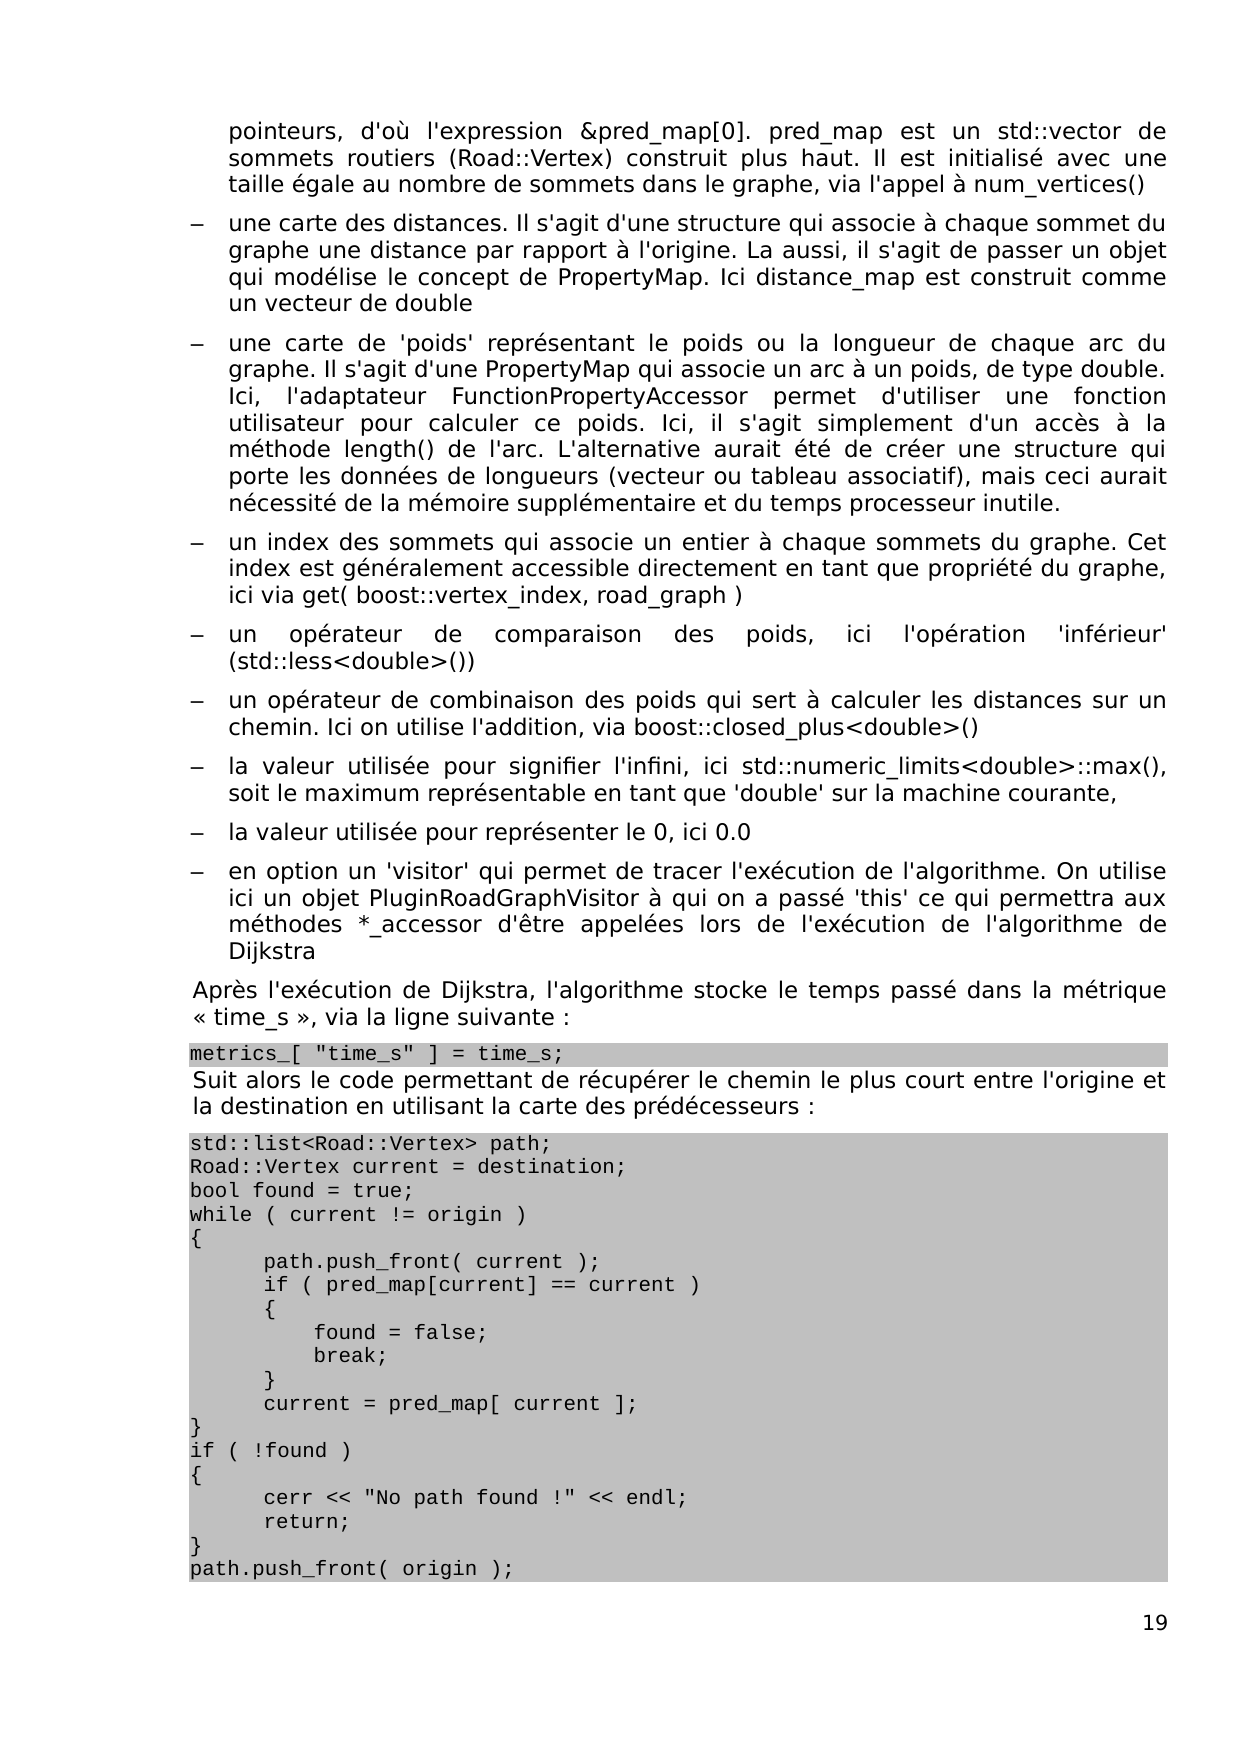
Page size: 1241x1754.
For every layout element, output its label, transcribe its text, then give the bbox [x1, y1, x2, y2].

text { [189, 1227, 1168, 1251]
text Road::Vertex current = destination; [189, 1156, 1168, 1180]
text if ( pred_map[current] == current ) [189, 1274, 1168, 1298]
text path.push_front( current ); [189, 1251, 1168, 1274]
text Après l'exécution de Dijkstra, l'algorithme stocke le temps passé dans la métrique « time_s », via la ligne suivante : [192, 977, 1168, 1031]
list un opérateur de comparaison des poids, ici l'opération 'inférieur' (std::less<double>()) [191, 621, 1168, 675]
text current = pred_map[ current ]; [189, 1393, 1168, 1416]
text } [189, 1416, 1168, 1440]
list une carte des distances. Il s'agit d'une structure qui associe à chaque sommet du graphe une distance par rapport à l'origine. La aussi, il s'agit de passer un objet qui modélise le concept de PropertyMap. Ici distance_map est construit comme un vecteur de double [191, 211, 1168, 317]
text { [189, 1464, 1168, 1487]
list la valeur utilisée pour signifier l'infini, ici std::numeric_limits<double>::max(), soit le maximum représentable en tant que 'double' sur la machine courante, [191, 753, 1168, 806]
text { [189, 1298, 1168, 1322]
list la valeur utilisée pour représenter le 0, ici 0.0 [191, 819, 1168, 846]
text } [189, 1369, 1168, 1393]
text std::list<Road::Vertex> path; [189, 1133, 1168, 1156]
text Suit alors le code permettant de récupérer le chemin le plus court entre l'origine et la destination en utilisant la carte des prédécesseurs : [192, 1067, 1168, 1120]
text if ( !found ) [189, 1440, 1168, 1464]
text found = false; [189, 1322, 1168, 1345]
list pointeurs, d'où l'expression &pred_map[0]. pred_map est un std::vector de sommets routiers (Road::Vertex) construit plus haut. Il est initialisé avec une taille égale au nombre de sommets dans le graphe, via l'appel à num_vertices() [191, 118, 1168, 198]
list un index des sommets qui associe un entier à chaque sommets du graphe. Cet index est généralement accessible directement en tant que propriété du graphe, ici via get( boost::vertex_index, road_graph ) [191, 529, 1168, 609]
text bool found = true; [189, 1180, 1168, 1203]
text while ( current != origin ) [189, 1203, 1168, 1227]
list une carte de 'poids' représentant le poids ou la longueur de chaque arc du graphe. Il s'agit d'une PropertyMap qui associe un arc à un poids, de type double. Ici, l'adaptateur FunctionPropertyAccessor permet d'utiliser une fonction utilisateur pour calculer ce poids. Ici, il s'agit simplement d'un accès à la méthode length() de l'arc. L'alternative aurait été de créer une structure qui porte les données de longueurs (vecteur ou tableau associatif), mais ceci aurait nécessité de la mémoire supplémentaire et du temps processeur inutile. [191, 330, 1168, 516]
list en option un 'visitor' qui permet de tracer l'exécution de l'algorithme. On utilise ici un objet PluginRoadGraphVisitor à qui on a passé 'this' ce qui permettra aux méthodes *_accessor d'être appelées lors de l'exécution de l'algorithme de Dijkstra [191, 858, 1168, 965]
text return; [189, 1511, 1168, 1534]
text path.push_front( origin ); [189, 1558, 1168, 1582]
text } [189, 1534, 1168, 1558]
text metrics_[ "time_s" ] = time_s; [189, 1043, 1168, 1067]
text cerr << "No path found !" << endl; [189, 1487, 1168, 1511]
list un opérateur de combinaison des poids qui sert à calculer les distances sur un chemin. Ici on utilise l'addition, via boost::closed_plus<double>() [191, 687, 1168, 741]
text break; [189, 1345, 1168, 1369]
